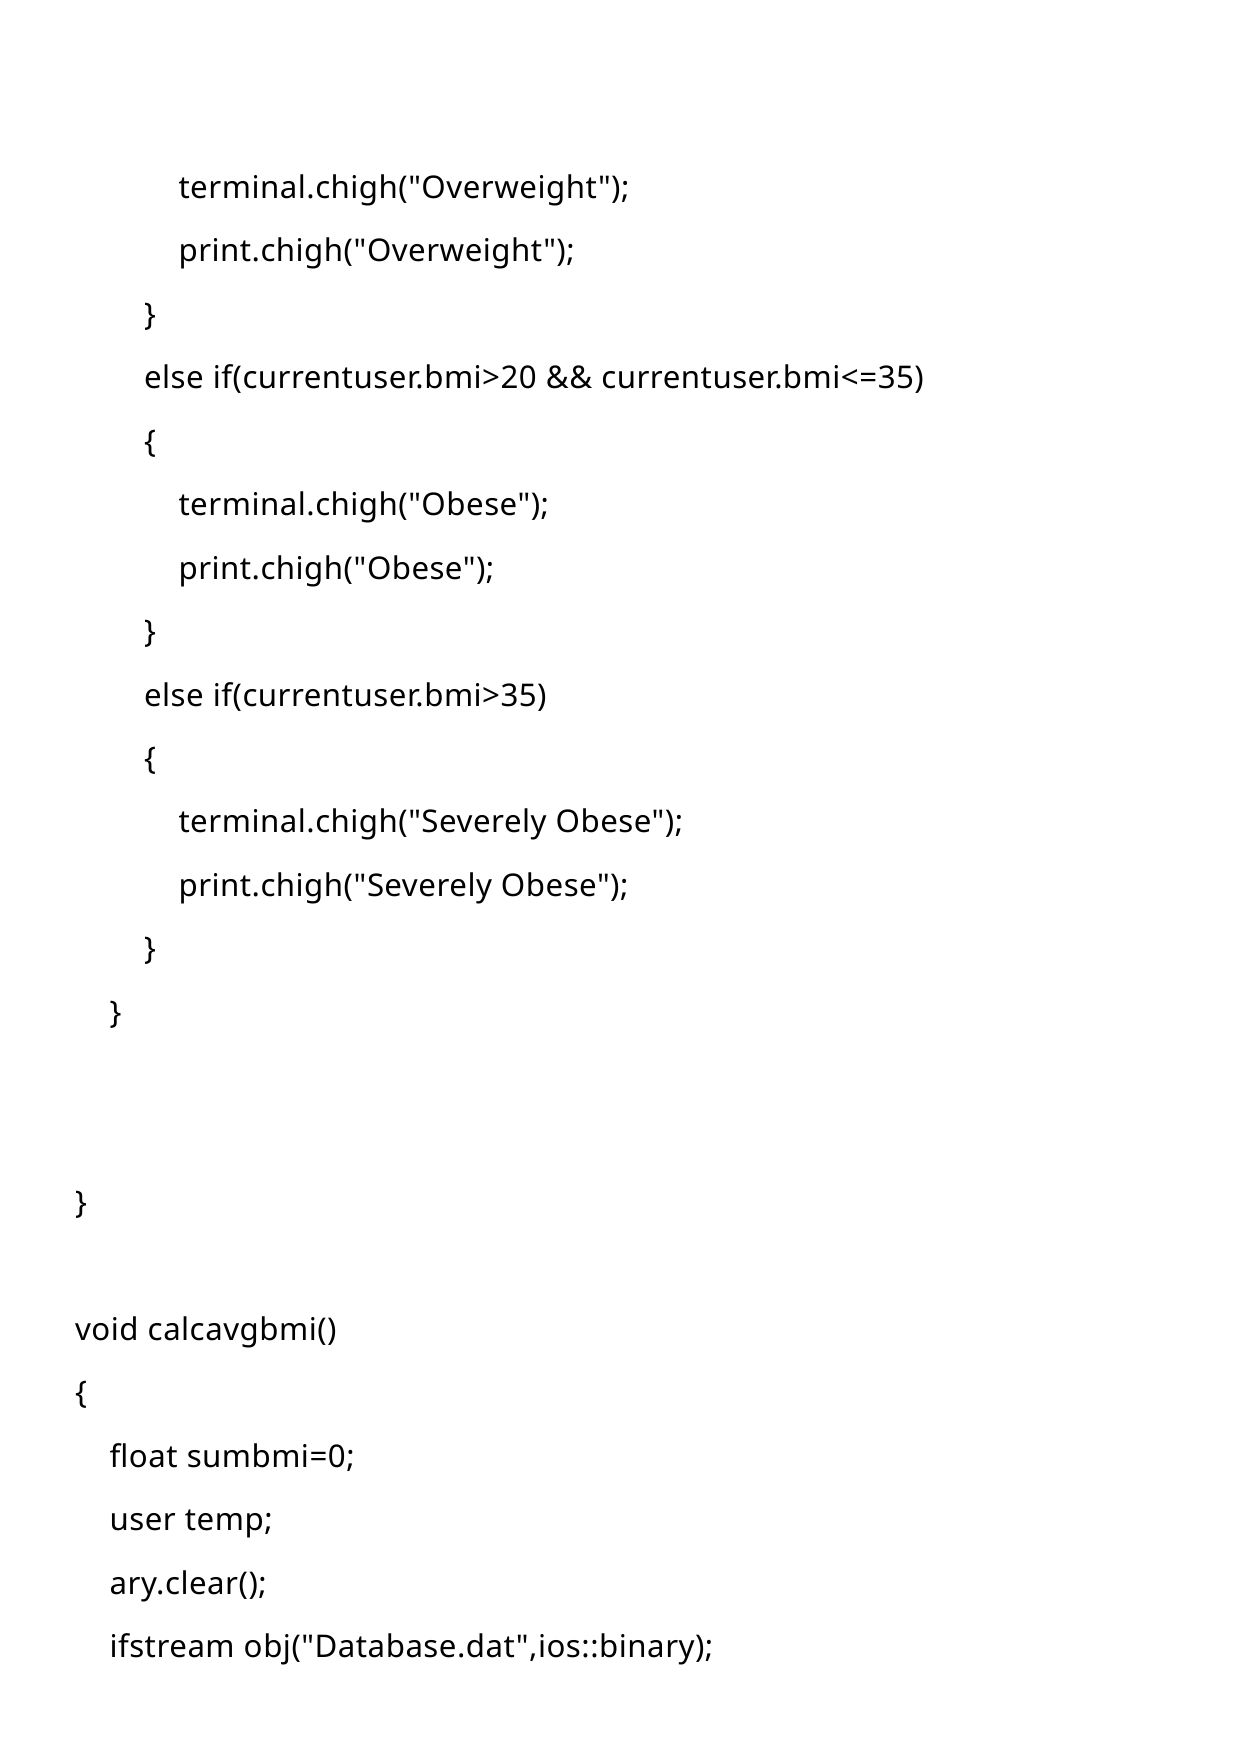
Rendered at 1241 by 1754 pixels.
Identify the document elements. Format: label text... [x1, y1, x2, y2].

text else if(currentuser.bmi>20 && currentuser.bmi<=35) [75, 355, 1165, 398]
text } [75, 292, 1165, 334]
text void calcavgbmi() [75, 1307, 1165, 1349]
text ary.clear(); [75, 1561, 1165, 1603]
text terminal.chigh("Severely Obese"); [75, 799, 1165, 842]
text { [75, 736, 1165, 778]
text print.chigh("Overweight"); [75, 228, 1165, 271]
text print.chigh("Severely Obese"); [75, 863, 1165, 905]
text else if(currentuser.bmi>35) [75, 672, 1165, 715]
text { [75, 1370, 1165, 1413]
text terminal.chigh("Overweight"); [75, 165, 1165, 208]
text print.chigh("Obese"); [75, 546, 1165, 588]
text { [75, 419, 1165, 461]
text } [75, 990, 1165, 1032]
text float sumbmi=0; [75, 1434, 1165, 1476]
text } [75, 609, 1165, 652]
text } [75, 1180, 1165, 1223]
text terminal.chigh("Obese"); [75, 482, 1165, 525]
text } [75, 926, 1165, 969]
text ifstream obj("Database.dat",ios::binary); [75, 1624, 1165, 1667]
text user temp; [75, 1497, 1165, 1540]
